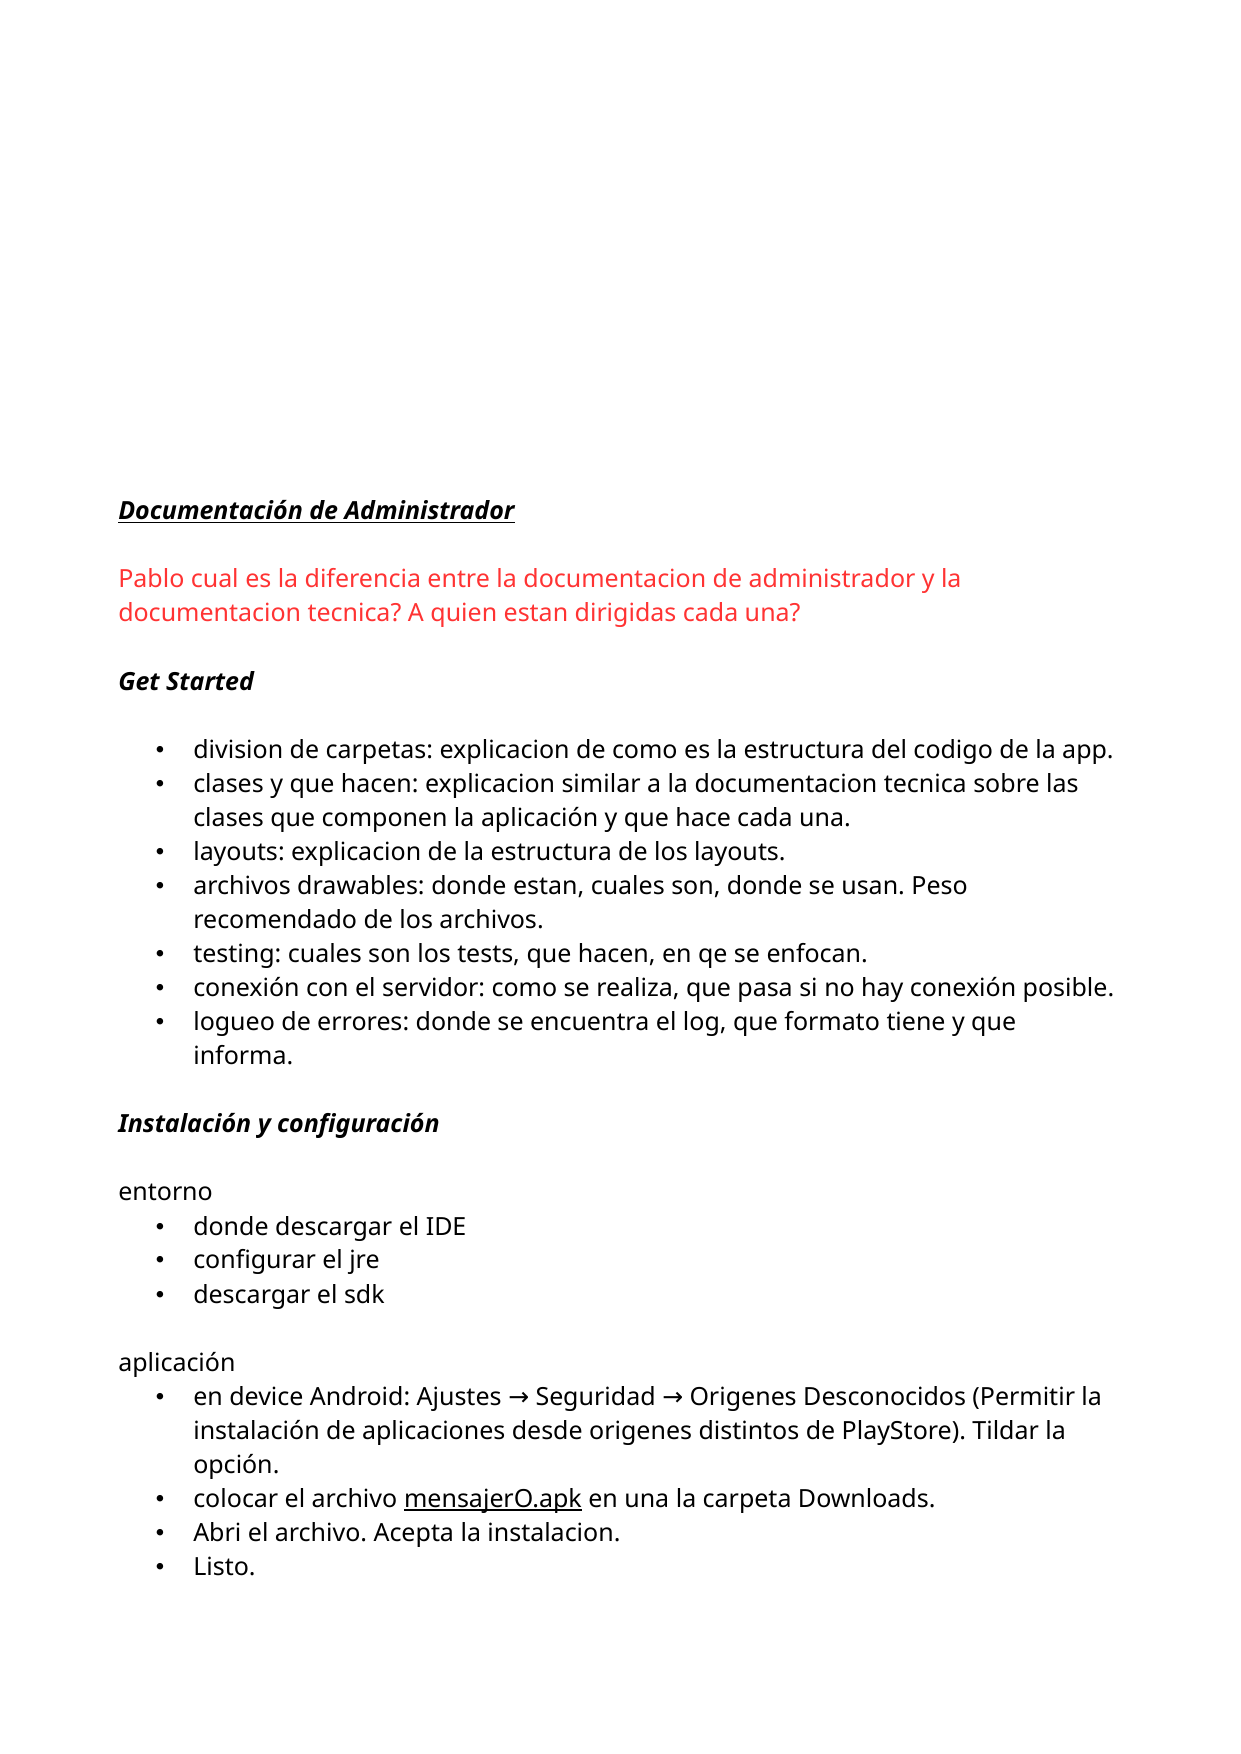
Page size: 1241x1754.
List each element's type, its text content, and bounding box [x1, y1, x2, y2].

list conexión con el servidor: como se realiza, que pasa si no hay conexión posible. [156, 970, 1122, 1004]
list archivos drawables: donde estan, cuales son, donde se usan. Peso recomendado de los archivos. [156, 867, 1122, 936]
list testing: cuales son los tests, que hacen, en qe se enfocan. [156, 936, 1122, 970]
list layouts: explicacion de la estructura de los layouts. [156, 833, 1122, 867]
text entorno [118, 1174, 1122, 1208]
list clases y que hacen: explicacion similar a la documentacion tecnica sobre las clases que componen la aplicación y que hace cada una. [156, 765, 1122, 833]
text Get Started [118, 663, 1122, 697]
text Pablo cual es la diferencia entre la documentacion de administrador y la documentacion tecnica? A quien estan dirigidas cada una? [118, 561, 1122, 629]
list logueo de errores: donde se encuentra el log, que formato tiene y que informa. [156, 1004, 1122, 1072]
list en device Android: Ajustes → Seguridad → Origenes Desconocidos (Permitir la instalación de aplicaciones desde origenes distintos de PlayStore). Tildar la opción. [156, 1378, 1122, 1481]
text Instalación y configuración [118, 1106, 1122, 1140]
text aplicación [118, 1344, 1122, 1378]
list Abri el archivo. Acepta la instalacion. [156, 1515, 1122, 1549]
list donde descargar el IDE [156, 1208, 1122, 1242]
list division de carpetas: explicacion de como es la estructura del codigo de la app. [156, 731, 1122, 765]
list descargar el sdk [156, 1276, 1122, 1310]
list configurar el jre [156, 1242, 1122, 1276]
list colocar el archivo mensajerO.apk en una la carpeta Downloads. [156, 1481, 1122, 1515]
text Documentación de Administrador [118, 493, 1122, 527]
list Listo. [156, 1549, 1122, 1583]
